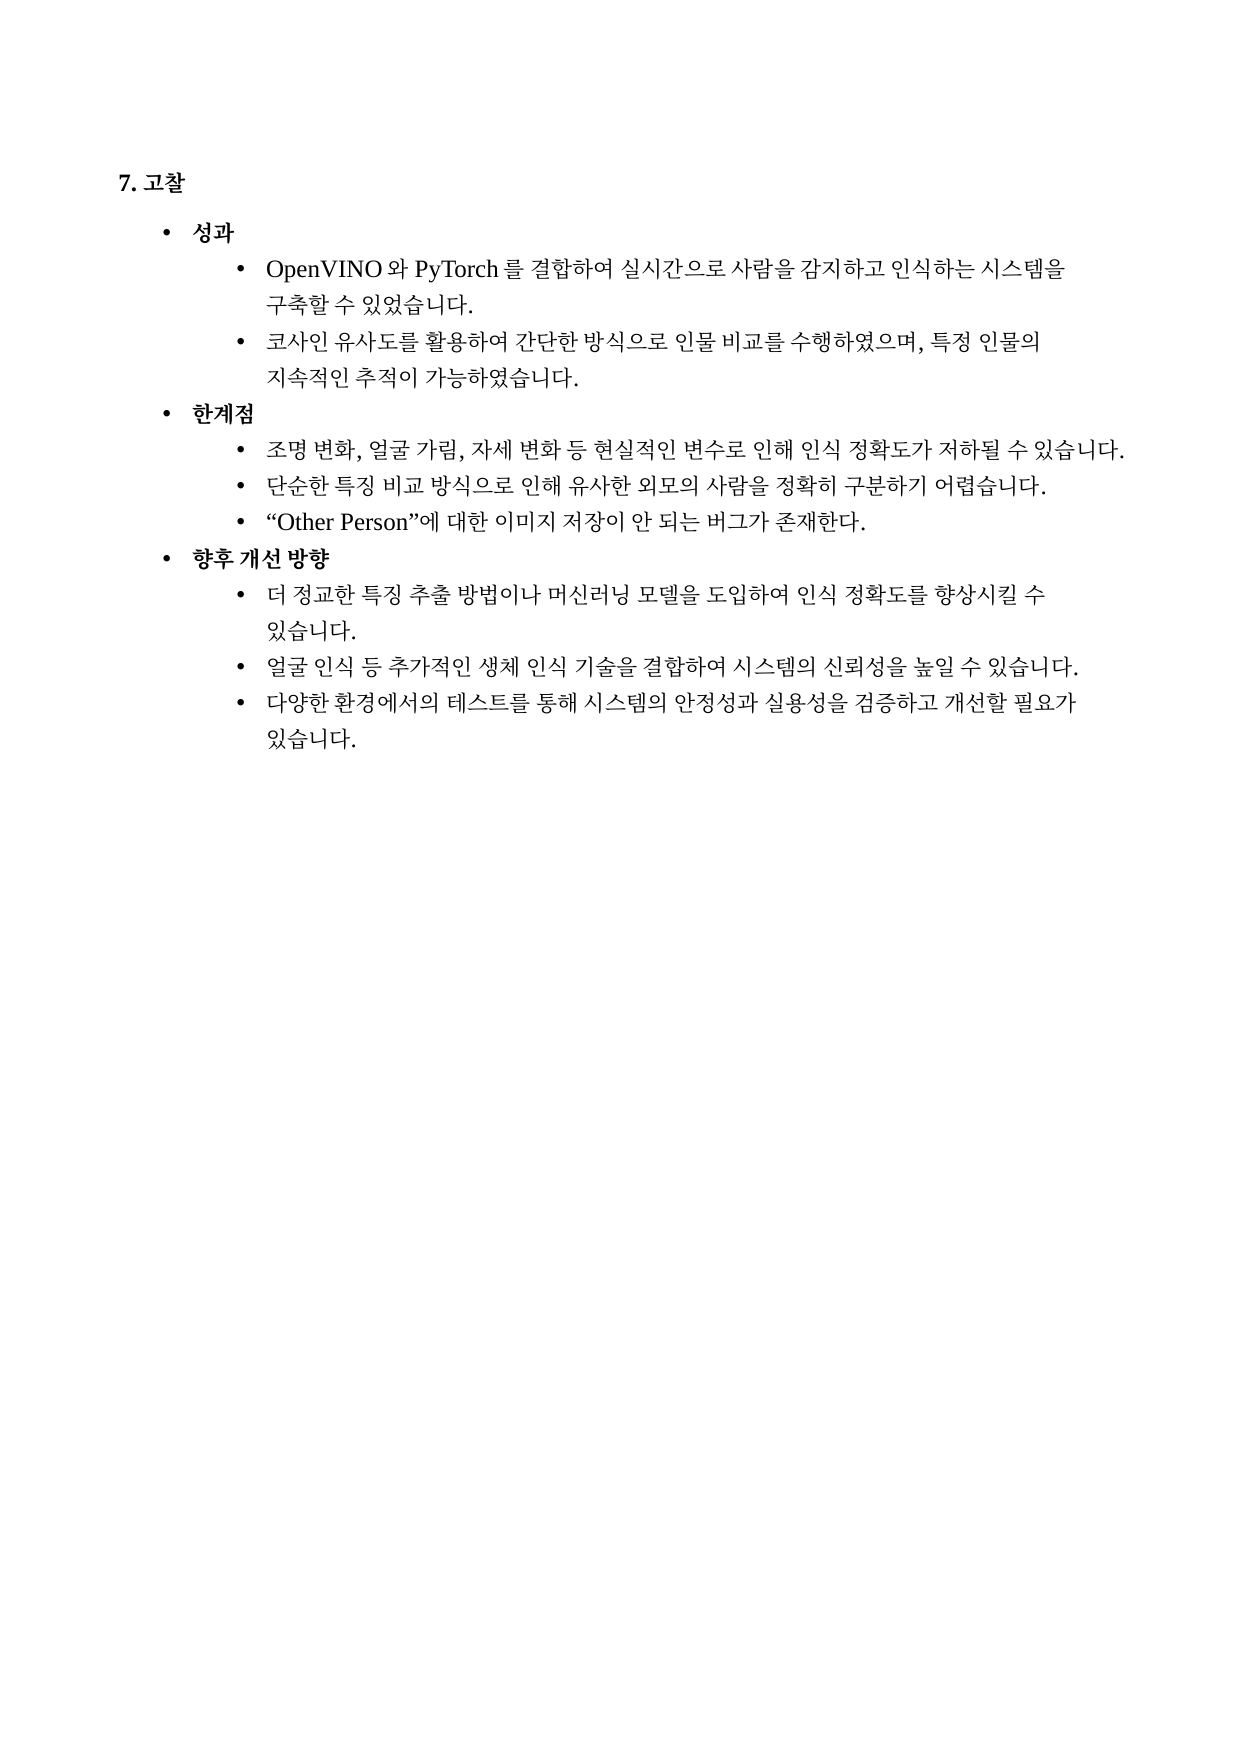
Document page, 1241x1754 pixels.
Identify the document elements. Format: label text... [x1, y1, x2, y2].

list 조명 변화, 얼굴 가림, 자세 변화 등 현실적인 변수로 인해 인식 정확도가 저하될 수 있습니다. [236, 433, 1122, 465]
list 다양한 환경에서의 테스트를 통해 시스템의 안정성과 실용성을 검증하고 개선할 필요가 있습니다. [236, 686, 1122, 754]
list 한계점 [162, 397, 1122, 429]
list 성과 [162, 216, 1122, 248]
text 7. 고찰 [118, 166, 1122, 197]
list “Other Person”에 대한 이미지 저장이 안 되는 버그가 존재한다. [236, 506, 1122, 537]
list 향후 개선 방향 [162, 542, 1122, 573]
list 더 정교한 특징 추출 방법이나 머신러닝 모델을 도입하여 인식 정확도를 향상시킬 수 있습니다. [236, 578, 1122, 646]
list 얼굴 인식 등 추가적인 생체 인식 기술을 결합하여 시스템의 신뢰성을 높일 수 있습니다. [236, 650, 1122, 682]
list OpenVINO와 PyTorch를 결합하여 실시간으로 사람을 감지하고 인식하는 시스템을 구축할 수 있었습니다. [236, 253, 1122, 320]
list 단순한 특징 비교 방식으로 인해 유사한 외모의 사람을 정확히 구분하기 어렵습니다. [236, 469, 1122, 501]
list 코사인 유사도를 활용하여 간단한 방식으로 인물 비교를 수행하였으며, 특정 인물의 지속적인 추적이 가능하였습니다. [236, 325, 1122, 392]
